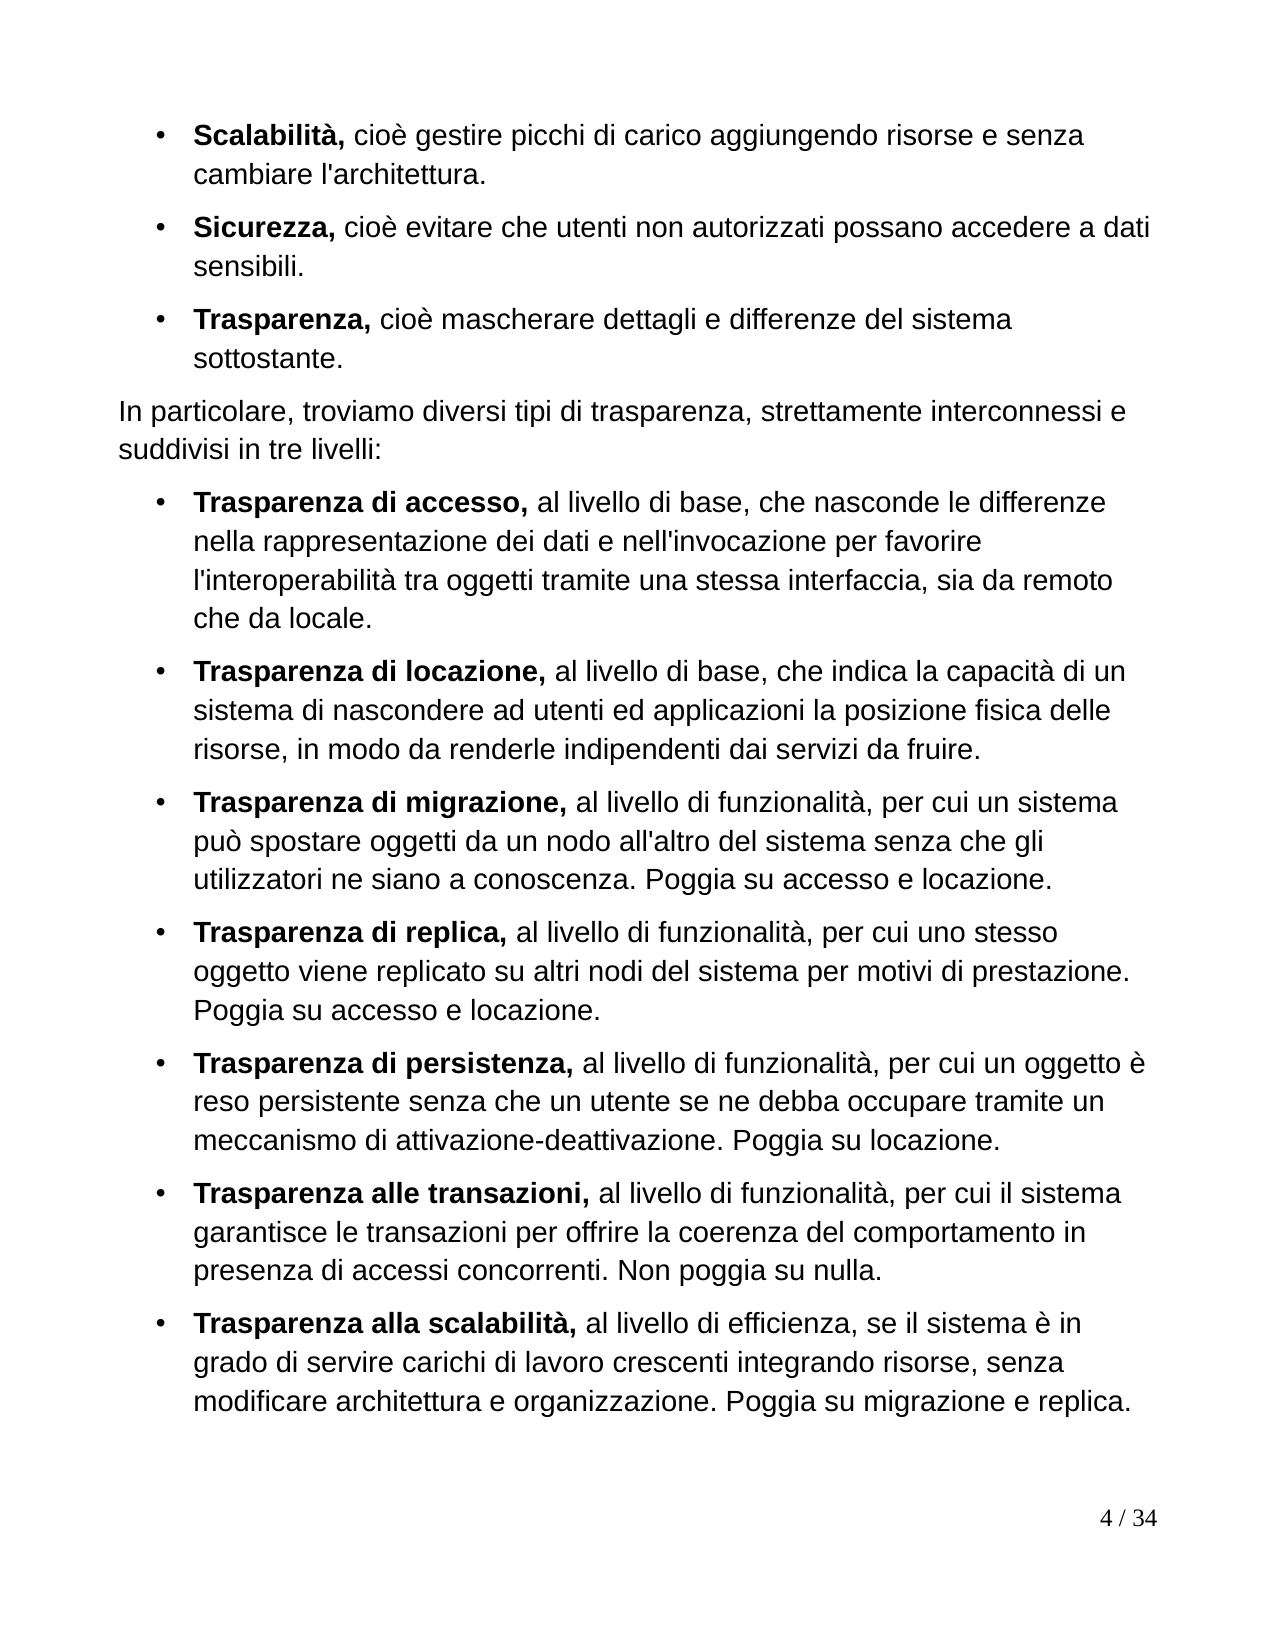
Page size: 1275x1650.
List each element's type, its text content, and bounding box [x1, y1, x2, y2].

list Trasparenza di persistenza, al livello di funzionalità, per cui un oggetto è reso persistente senza che un utente se ne debba occupare tramite un meccanismo di attivazione-deattivazione. Poggia su locazione. [156, 1046, 1157, 1156]
list Trasparenza alle transazioni, al livello di funzionalità, per cui il sistema garantisce le transazioni per offrire la coerenza del comportamento in presenza di accessi concorrenti. Non poggia su nulla. [156, 1176, 1157, 1287]
list Trasparenza di replica, al livello di funzionalità, per cui uno stesso oggetto viene replicato su altri nodi del sistema per motivi di prestazione. Poggia su accesso e locazione. [156, 915, 1157, 1026]
list Sicurezza, cioè evitare che utenti non autorizzati possano accedere a dati sensibili. [156, 210, 1157, 282]
text In particolare, troviamo diversi tipi di trasparenza, strettamente interconnessi e suddivisi in tre livelli: [118, 394, 1157, 466]
list Trasparenza di accesso, al livello di base, che nasconde le differenze nella rappresentazione dei dati e nell'invocazione per favorire l'interoperabilità tra oggetti tramite una stessa interfaccia, sia da remoto che da locale. [156, 485, 1157, 635]
list Trasparenza, cioè mascherare dettagli e differenze del sistema sottostante. [156, 302, 1157, 374]
list Trasparenza alla scalabilità, al livello di efficienza, se il sistema è in grado di servire carichi di lavoro crescenti integrando risorse, senza modificare architettura e organizzazione. Poggia su migrazione e replica. [156, 1306, 1157, 1417]
list Trasparenza di migrazione, al livello di funzionalità, per cui un sistema può spostare oggetti da un nodo all'altro del sistema senza che gli utilizzatori ne siano a conoscenza. Poggia su accesso e locazione. [156, 785, 1157, 896]
list Trasparenza di locazione, al livello di base, che indica la capacità di un sistema di nascondere ad utenti ed applicazioni la posizione fisica delle risorse, in modo da renderle indipendenti dai servizi da fruire. [156, 654, 1157, 765]
list Scalabilità, cioè gestire picchi di carico aggiungendo risorse e senza cambiare l'architettura. [156, 118, 1157, 190]
